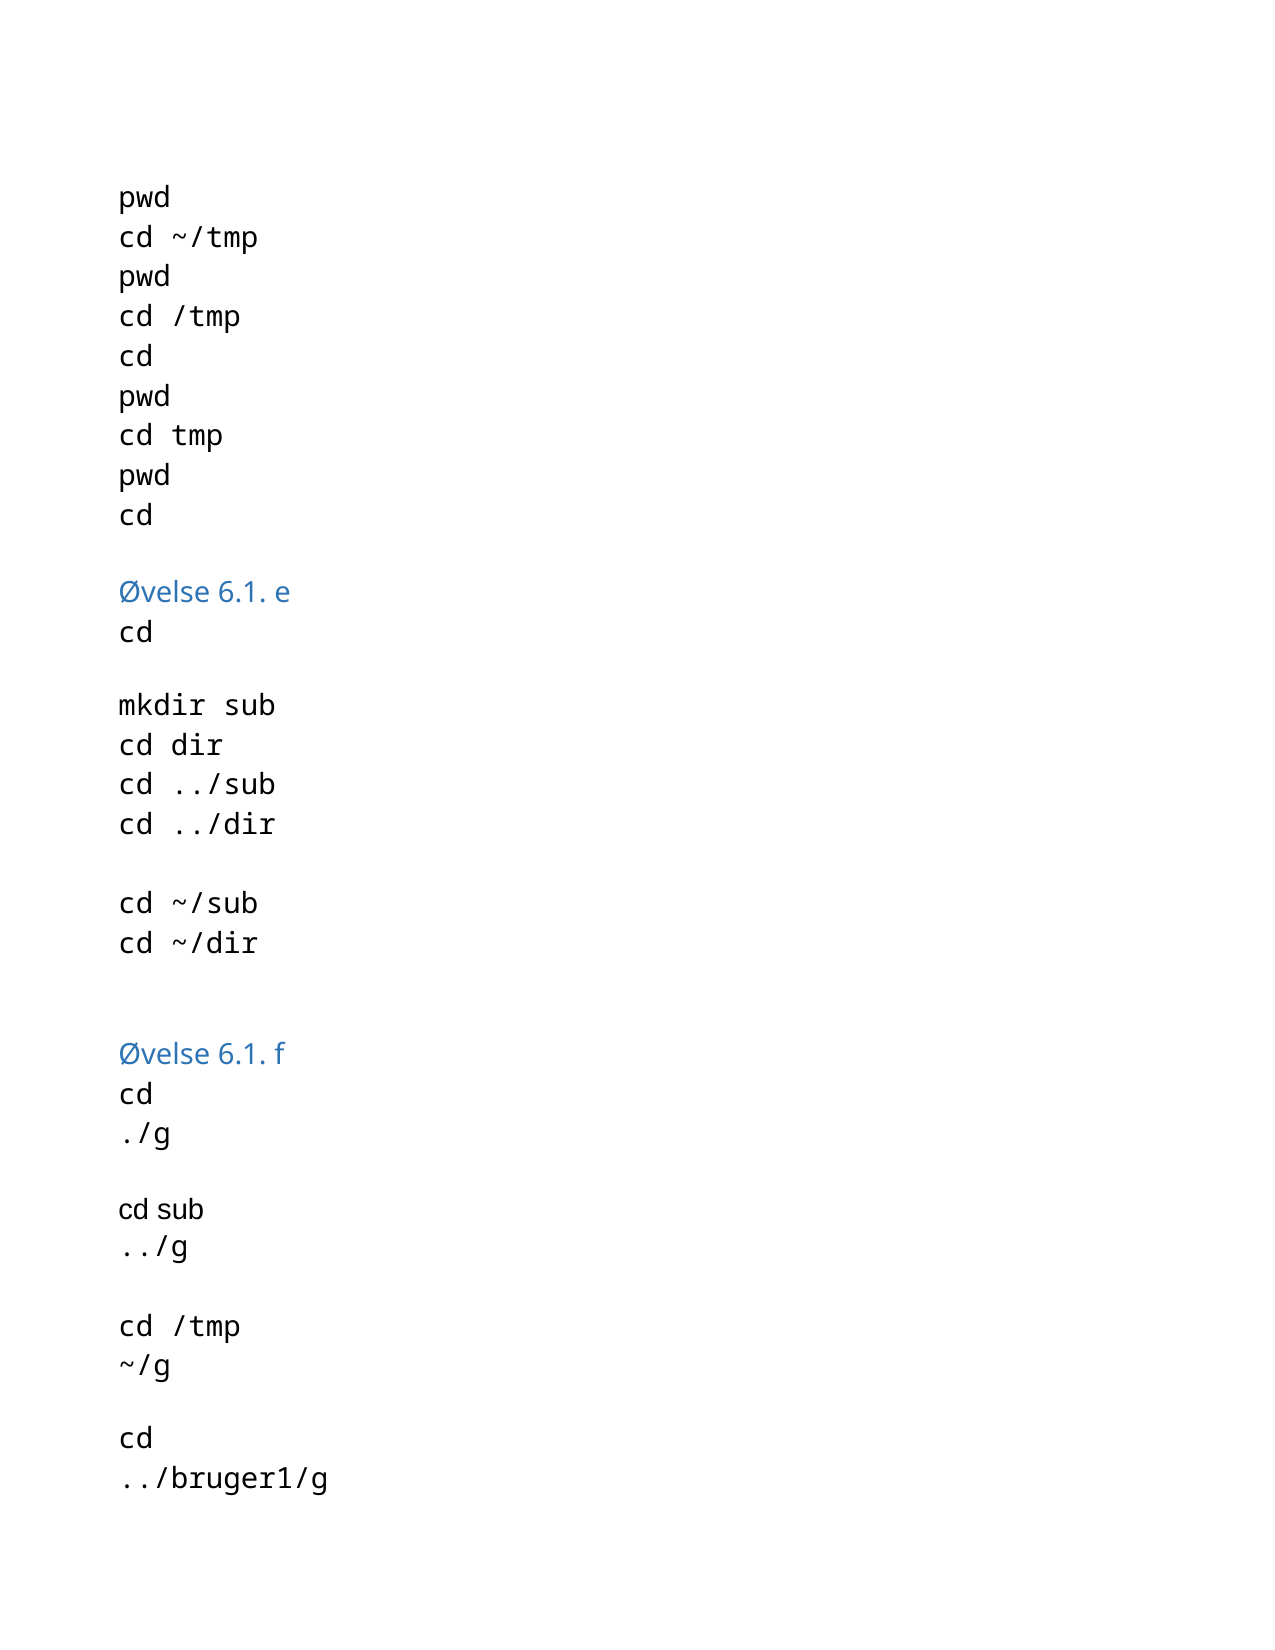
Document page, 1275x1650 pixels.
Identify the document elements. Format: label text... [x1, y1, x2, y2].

text cd [118, 1418, 1157, 1457]
text cd ~/tmp [118, 216, 1157, 256]
text cd [118, 494, 1157, 533]
text cd dir [118, 724, 1157, 763]
text ~/g [118, 1344, 1157, 1384]
text cd /tmp [118, 295, 1157, 335]
text cd ../dir [118, 803, 1157, 843]
text cd [118, 1073, 1157, 1113]
text cd ~/sub [118, 883, 1157, 922]
text cd ~/dir [118, 922, 1157, 962]
text cd tmp [118, 414, 1157, 454]
text cd [118, 611, 1157, 651]
text pwd [118, 256, 1157, 295]
text ./g [118, 1113, 1157, 1152]
text ../g [118, 1226, 1157, 1265]
text mkdir sub [118, 684, 1157, 724]
subtitle Øvelse 6.1. f [118, 1033, 1157, 1073]
text cd sub [118, 1192, 1157, 1226]
text pwd [118, 454, 1157, 494]
text pwd [118, 375, 1157, 414]
text cd /tmp [118, 1305, 1157, 1344]
text pwd [118, 176, 1157, 216]
text cd [118, 335, 1157, 375]
subtitle Øvelse 6.1. e [118, 571, 1157, 611]
text ../bruger1/g [118, 1457, 1157, 1497]
text cd ../sub [118, 763, 1157, 803]
